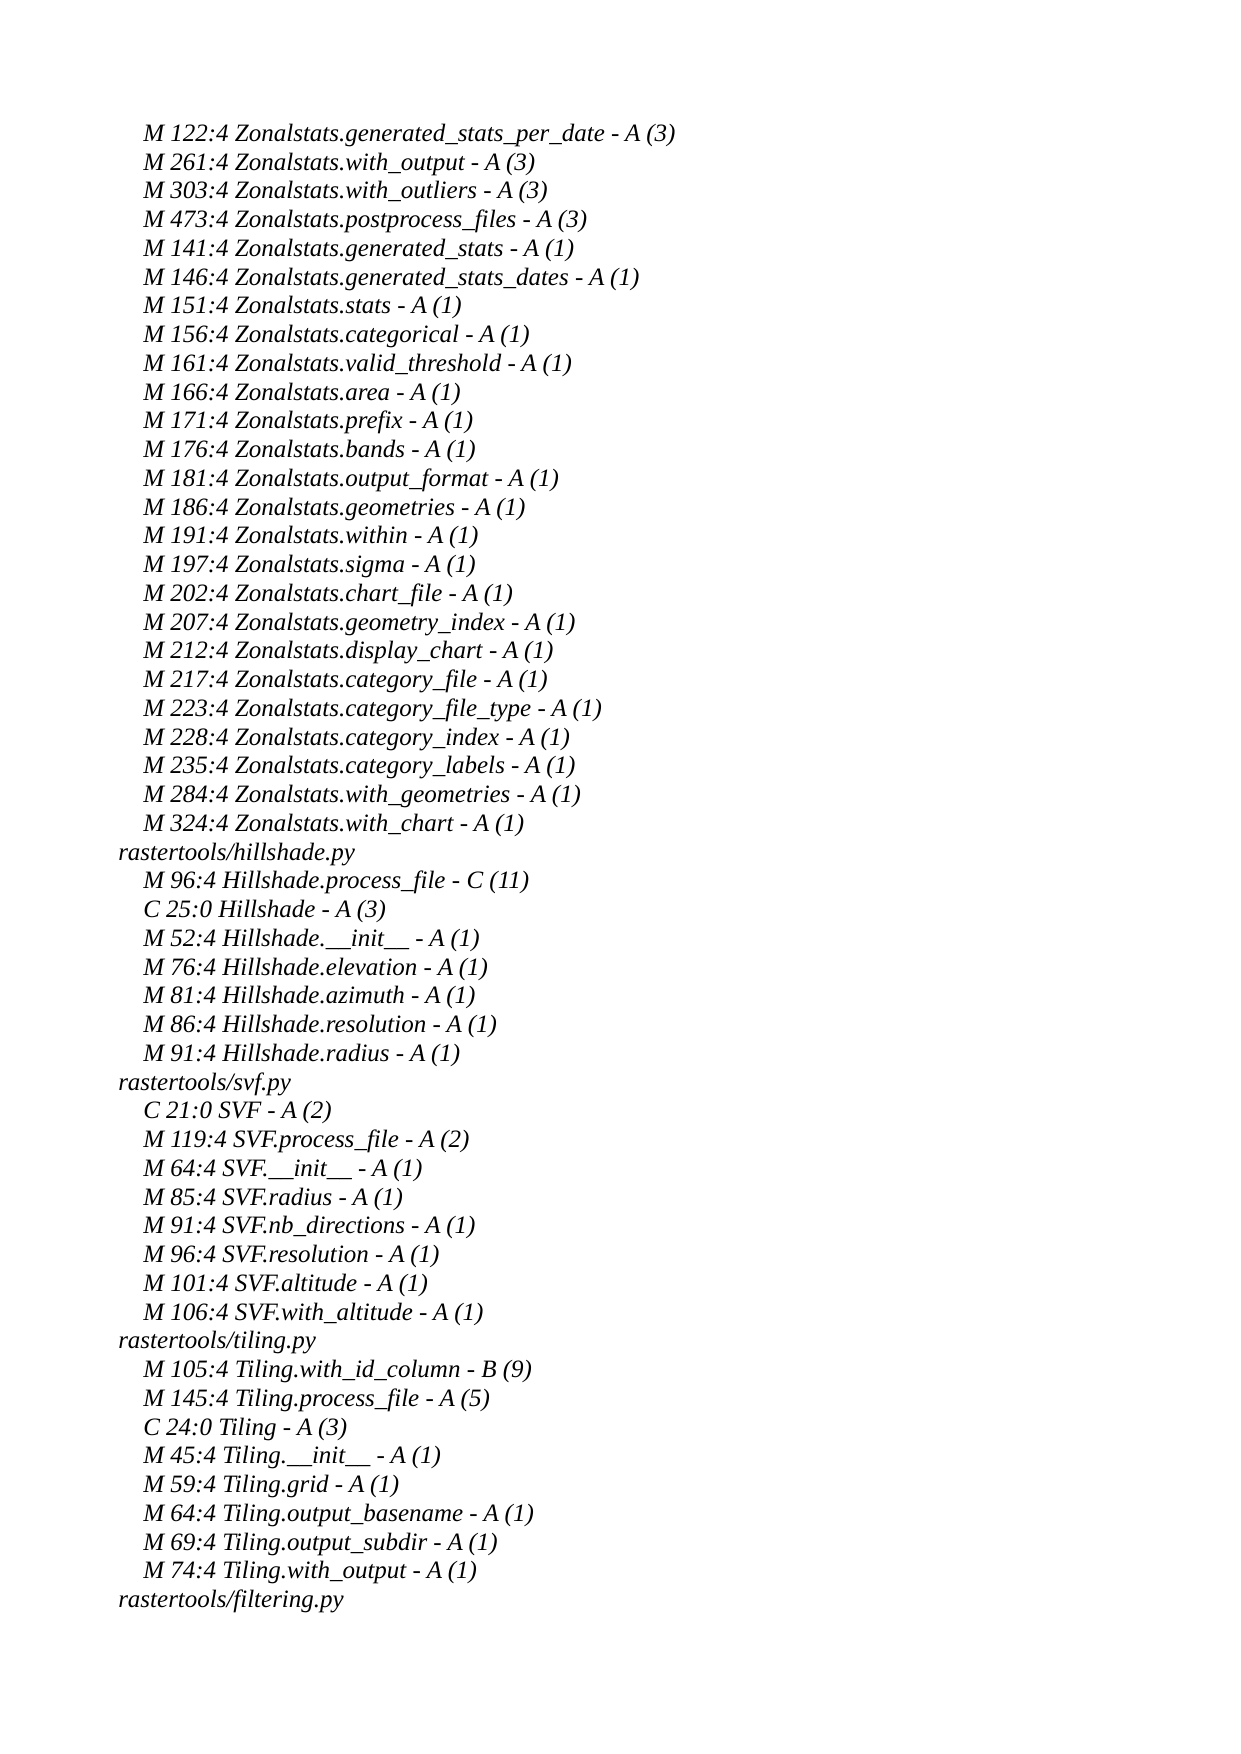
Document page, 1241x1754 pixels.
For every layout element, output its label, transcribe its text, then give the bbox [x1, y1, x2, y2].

text M 191:4 Zonalstats.within - A (1) [118, 521, 1122, 549]
text M 261:4 Zonalstats.with_output - A (3) [118, 147, 1122, 176]
text M 217:4 Zonalstats.category_file - A (1) [118, 664, 1122, 693]
text rastertools/svf.py [118, 1067, 1122, 1096]
text M 197:4 Zonalstats.sigma - A (1) [118, 549, 1122, 578]
text M 69:4 Tiling.output_subdir - A (1) [118, 1527, 1122, 1556]
text M 146:4 Zonalstats.generated_stats_dates - A (1) [118, 262, 1122, 291]
text M 85:4 SVF.radius - A (1) [118, 1182, 1122, 1211]
text C 21:0 SVF - A (2) [118, 1096, 1122, 1124]
text M 151:4 Zonalstats.stats - A (1) [118, 291, 1122, 319]
text M 186:4 Zonalstats.geometries - A (1) [118, 492, 1122, 521]
text C 24:0 Tiling - A (3) [118, 1412, 1122, 1441]
text M 202:4 Zonalstats.chart_file - A (1) [118, 578, 1122, 607]
text M 303:4 Zonalstats.with_outliers - A (3) [118, 176, 1122, 204]
text M 59:4 Tiling.grid - A (1) [118, 1469, 1122, 1498]
text M 145:4 Tiling.process_file - A (5) [118, 1383, 1122, 1412]
text M 223:4 Zonalstats.category_file_type - A (1) [118, 693, 1122, 722]
text M 212:4 Zonalstats.display_chart - A (1) [118, 636, 1122, 664]
text M 76:4 Hillshade.elevation - A (1) [118, 952, 1122, 981]
text M 81:4 Hillshade.azimuth - A (1) [118, 981, 1122, 1009]
text M 228:4 Zonalstats.category_index - A (1) [118, 722, 1122, 751]
text M 161:4 Zonalstats.valid_threshold - A (1) [118, 348, 1122, 377]
text M 91:4 Hillshade.radius - A (1) [118, 1038, 1122, 1067]
text rastertools/filtering.py [118, 1584, 1122, 1613]
text M 176:4 Zonalstats.bands - A (1) [118, 434, 1122, 463]
text M 91:4 SVF.nb_directions - A (1) [118, 1211, 1122, 1239]
text M 45:4 Tiling.__init__ - A (1) [118, 1441, 1122, 1469]
text M 74:4 Tiling.with_output - A (1) [118, 1556, 1122, 1584]
text M 473:4 Zonalstats.postprocess_files - A (3) [118, 204, 1122, 233]
text C 25:0 Hillshade - A (3) [118, 894, 1122, 923]
text M 171:4 Zonalstats.prefix - A (1) [118, 406, 1122, 434]
text M 96:4 SVF.resolution - A (1) [118, 1239, 1122, 1268]
text M 96:4 Hillshade.process_file - C (11) [118, 866, 1122, 894]
text M 122:4 Zonalstats.generated_stats_per_date - A (3) [118, 118, 1122, 147]
text M 207:4 Zonalstats.geometry_index - A (1) [118, 607, 1122, 636]
text M 86:4 Hillshade.resolution - A (1) [118, 1009, 1122, 1038]
text M 119:4 SVF.process_file - A (2) [118, 1124, 1122, 1153]
text M 105:4 Tiling.with_id_column - B (9) [118, 1354, 1122, 1383]
text rastertools/hillshade.py [118, 837, 1122, 866]
text M 106:4 SVF.with_altitude - A (1) [118, 1297, 1122, 1326]
text M 235:4 Zonalstats.category_labels - A (1) [118, 751, 1122, 779]
text M 101:4 SVF.altitude - A (1) [118, 1268, 1122, 1297]
text M 64:4 Tiling.output_basename - A (1) [118, 1498, 1122, 1527]
text M 181:4 Zonalstats.output_format - A (1) [118, 463, 1122, 492]
text M 64:4 SVF.__init__ - A (1) [118, 1153, 1122, 1182]
text M 324:4 Zonalstats.with_chart - A (1) [118, 808, 1122, 837]
text M 284:4 Zonalstats.with_geometries - A (1) [118, 779, 1122, 808]
text M 156:4 Zonalstats.categorical - A (1) [118, 319, 1122, 348]
text M 141:4 Zonalstats.generated_stats - A (1) [118, 233, 1122, 262]
text M 52:4 Hillshade.__init__ - A (1) [118, 923, 1122, 952]
text rastertools/tiling.py [118, 1326, 1122, 1354]
text M 166:4 Zonalstats.area - A (1) [118, 377, 1122, 406]
